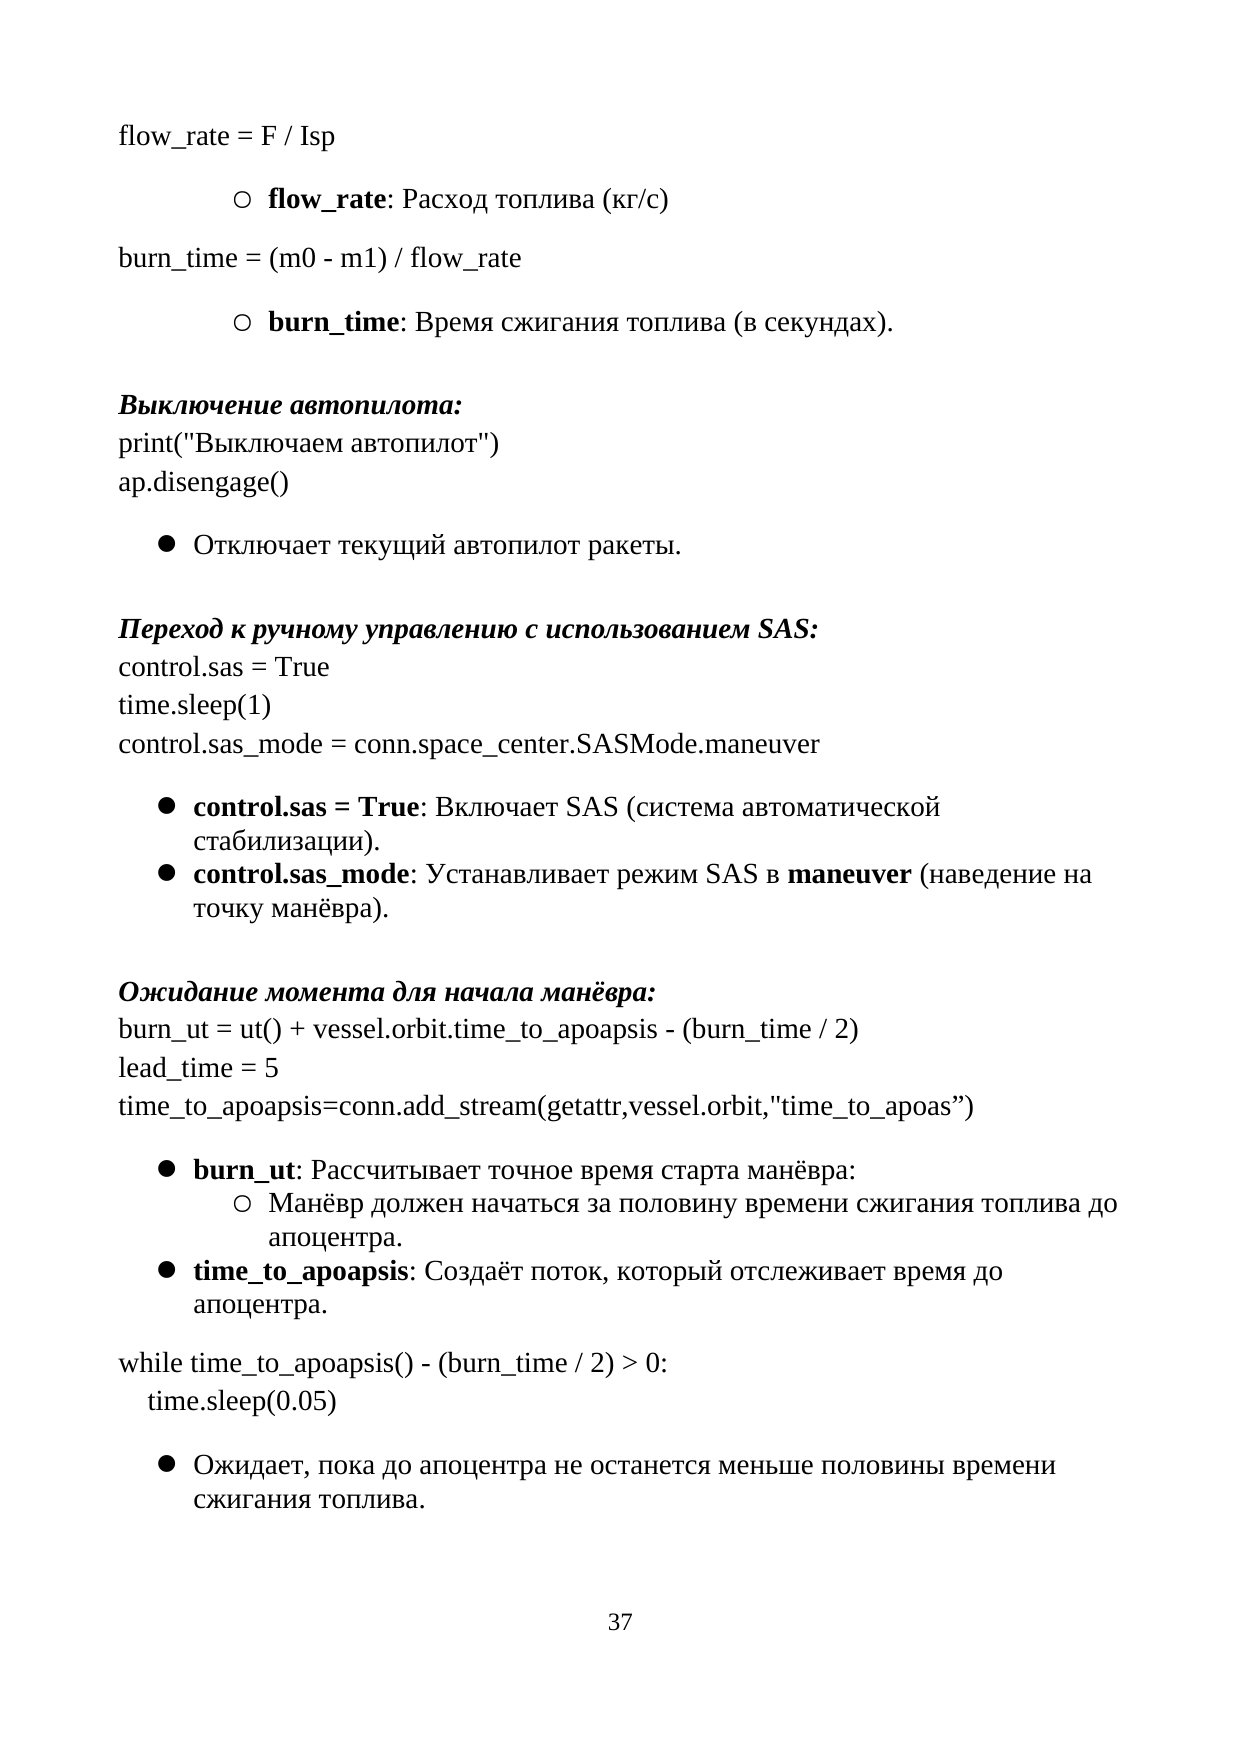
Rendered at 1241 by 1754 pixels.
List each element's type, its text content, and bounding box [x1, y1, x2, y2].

list Манёвр должен начаться за половину времени сжигания топлива до апоцентра. [231, 1186, 1122, 1253]
text control.sas = True [118, 649, 1122, 682]
text time.sleep(1) [118, 687, 1122, 721]
list burn_ut: Рассчитывает точное время старта манёвра: [156, 1152, 1122, 1186]
list Ожидает, пока до апоцентра не останется меньше половины времени сжигания топлива. [156, 1447, 1122, 1514]
text ap.disengage() [118, 464, 1122, 497]
text print("Выключаем автопилот") [118, 425, 1122, 459]
list time_to_apoapsis: Создаёт поток, который отслеживает время до апоцентра. [156, 1253, 1122, 1320]
subtitle Ожидание момента для начала манёвра: [118, 974, 1122, 1007]
list control.sas = True: Включает SAS (система автоматической стабилизации). [156, 789, 1122, 856]
text while time_to_apoapsis() - (burn_time / 2) > 0: [118, 1345, 1122, 1378]
text time.sleep(0.05) [118, 1383, 1122, 1417]
text burn_time = (m0 - m1) / flow_rate [118, 240, 1122, 274]
text time_to_apoapsis=conn.add_stream(getattr,vessel.orbit,"time_to_apoas”) [118, 1088, 1122, 1122]
text burn_ut = ut() + vessel.orbit.time_to_apoapsis - (burn_time / 2) [118, 1011, 1122, 1045]
text control.sas_mode = conn.space_center.SASMode.maneuver [118, 726, 1122, 759]
text lead_time = 5 [118, 1050, 1122, 1083]
subtitle Выключение автопилота: [118, 387, 1122, 421]
list burn_time: Время сжигания топлива (в секундах). [231, 304, 1122, 337]
list control.sas_mode: Устанавливает режим SAS в maneuver (наведение на точку манёвра). [156, 856, 1122, 924]
text flow_rate = F / Isp [118, 118, 1122, 152]
list Отключает текущий автопилот ракеты. [156, 527, 1122, 561]
list flow_rate: Расход топлива (кг/с) [231, 182, 1122, 215]
subtitle Переход к ручному управлению с использованием SAS: [118, 611, 1122, 644]
